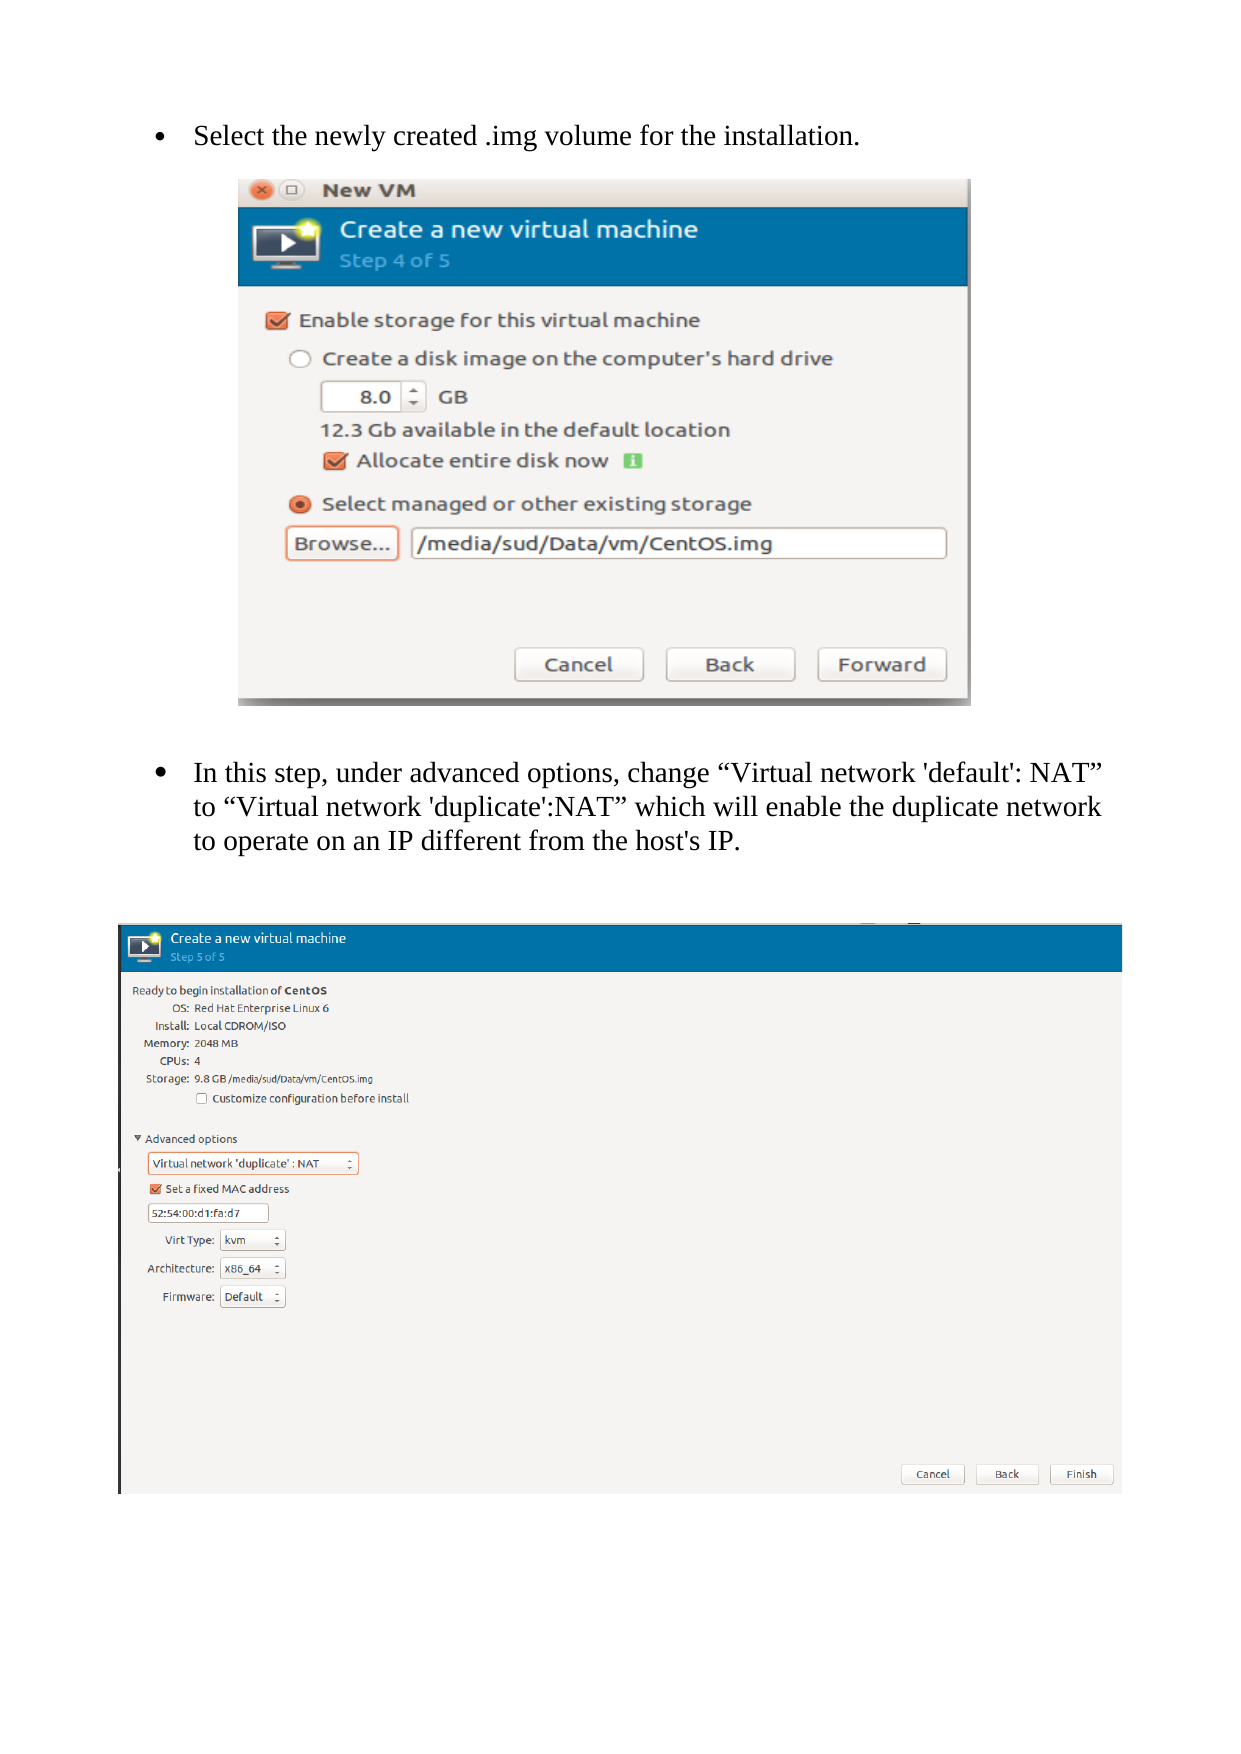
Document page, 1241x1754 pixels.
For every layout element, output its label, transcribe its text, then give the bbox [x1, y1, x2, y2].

list In this step, under advanced options, change “Virtual network 'default': NAT” to “Virtual network 'duplicate':NAT” which will enable the duplicate network to operate on an IP different from the host's IP. [156, 755, 1122, 856]
list Select the newly created .img volume for the installation. [156, 118, 1122, 152]
